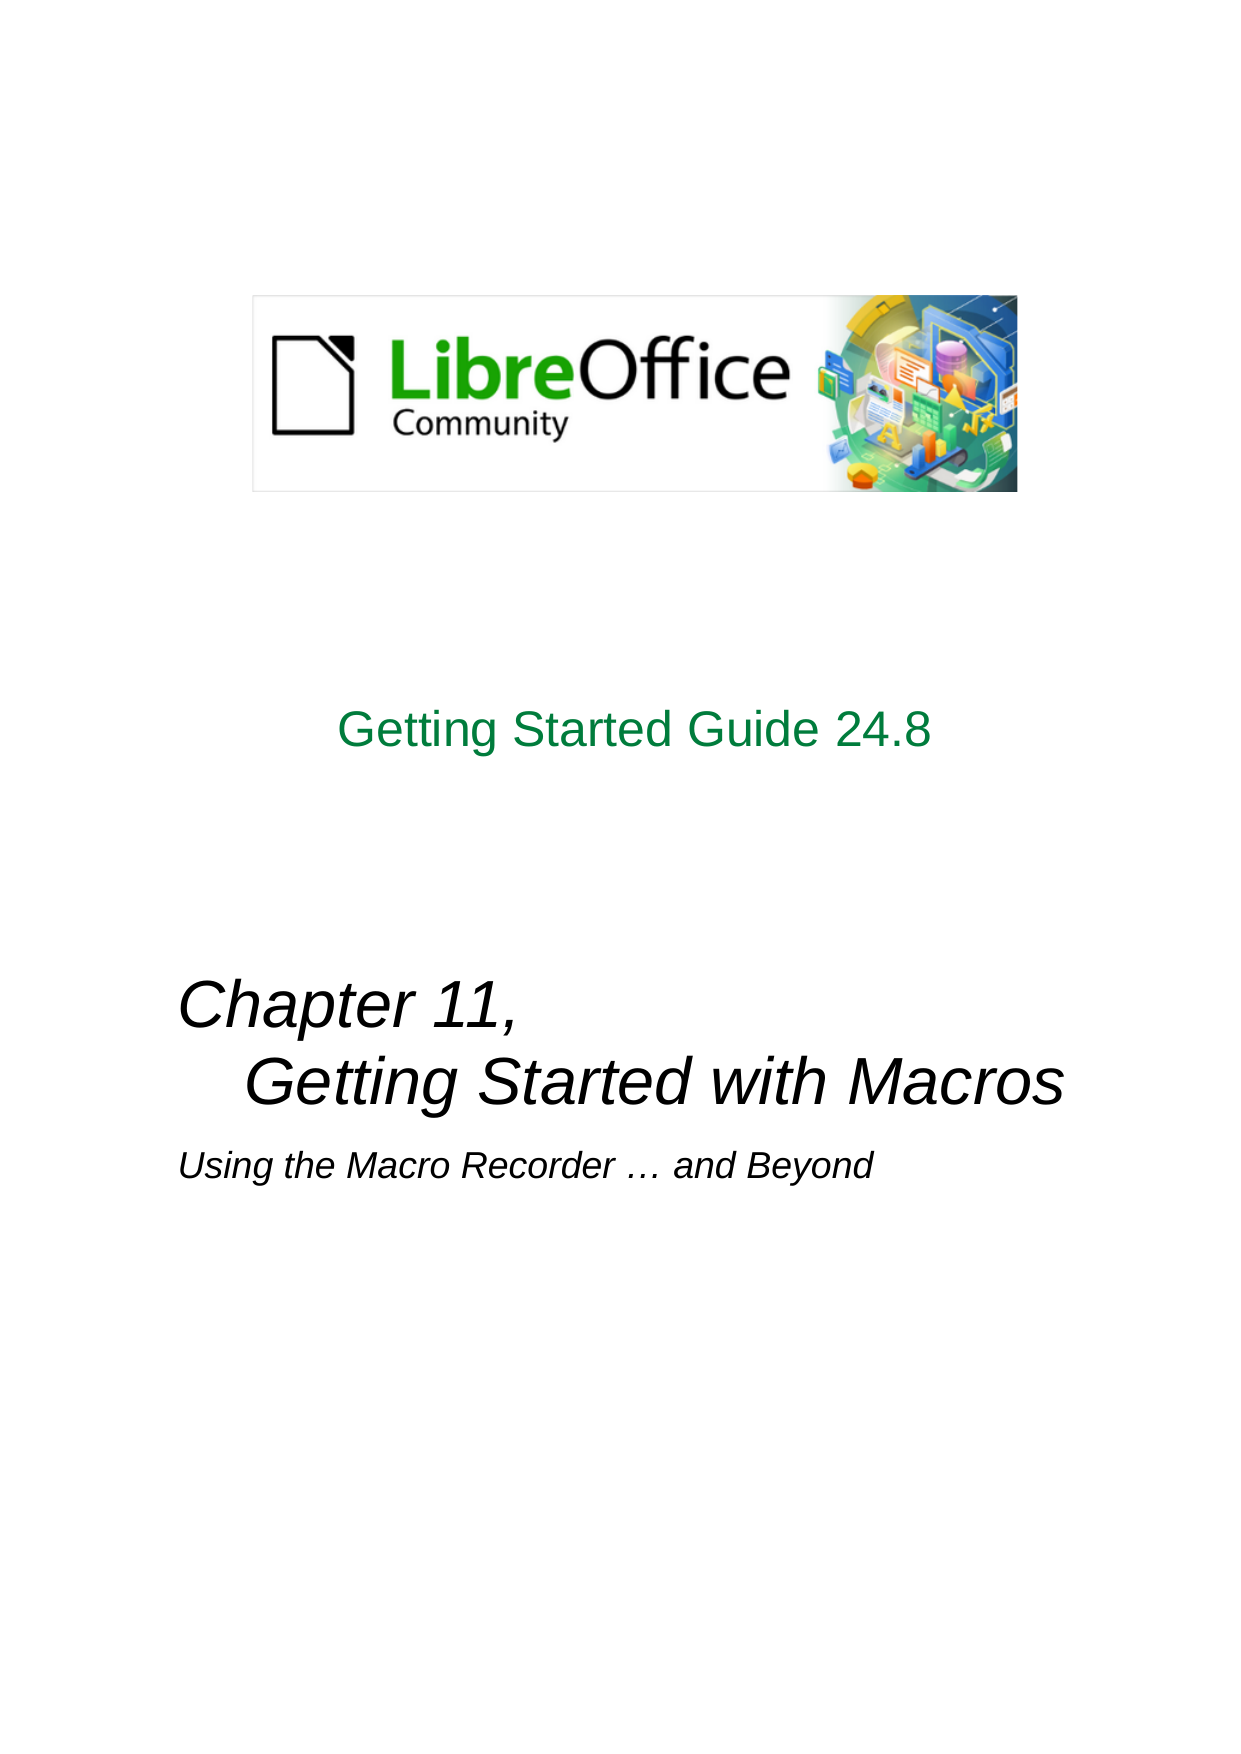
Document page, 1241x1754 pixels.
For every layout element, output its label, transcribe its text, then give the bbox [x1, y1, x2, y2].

title Chapter 11, Getting Started with Macros [177, 965, 1093, 1119]
picture [252, 295, 1018, 492]
subtitle Using the Macro Recorder … and Beyond [177, 1143, 1093, 1187]
text Guia de Introdução 24.8 [177, 699, 1093, 757]
